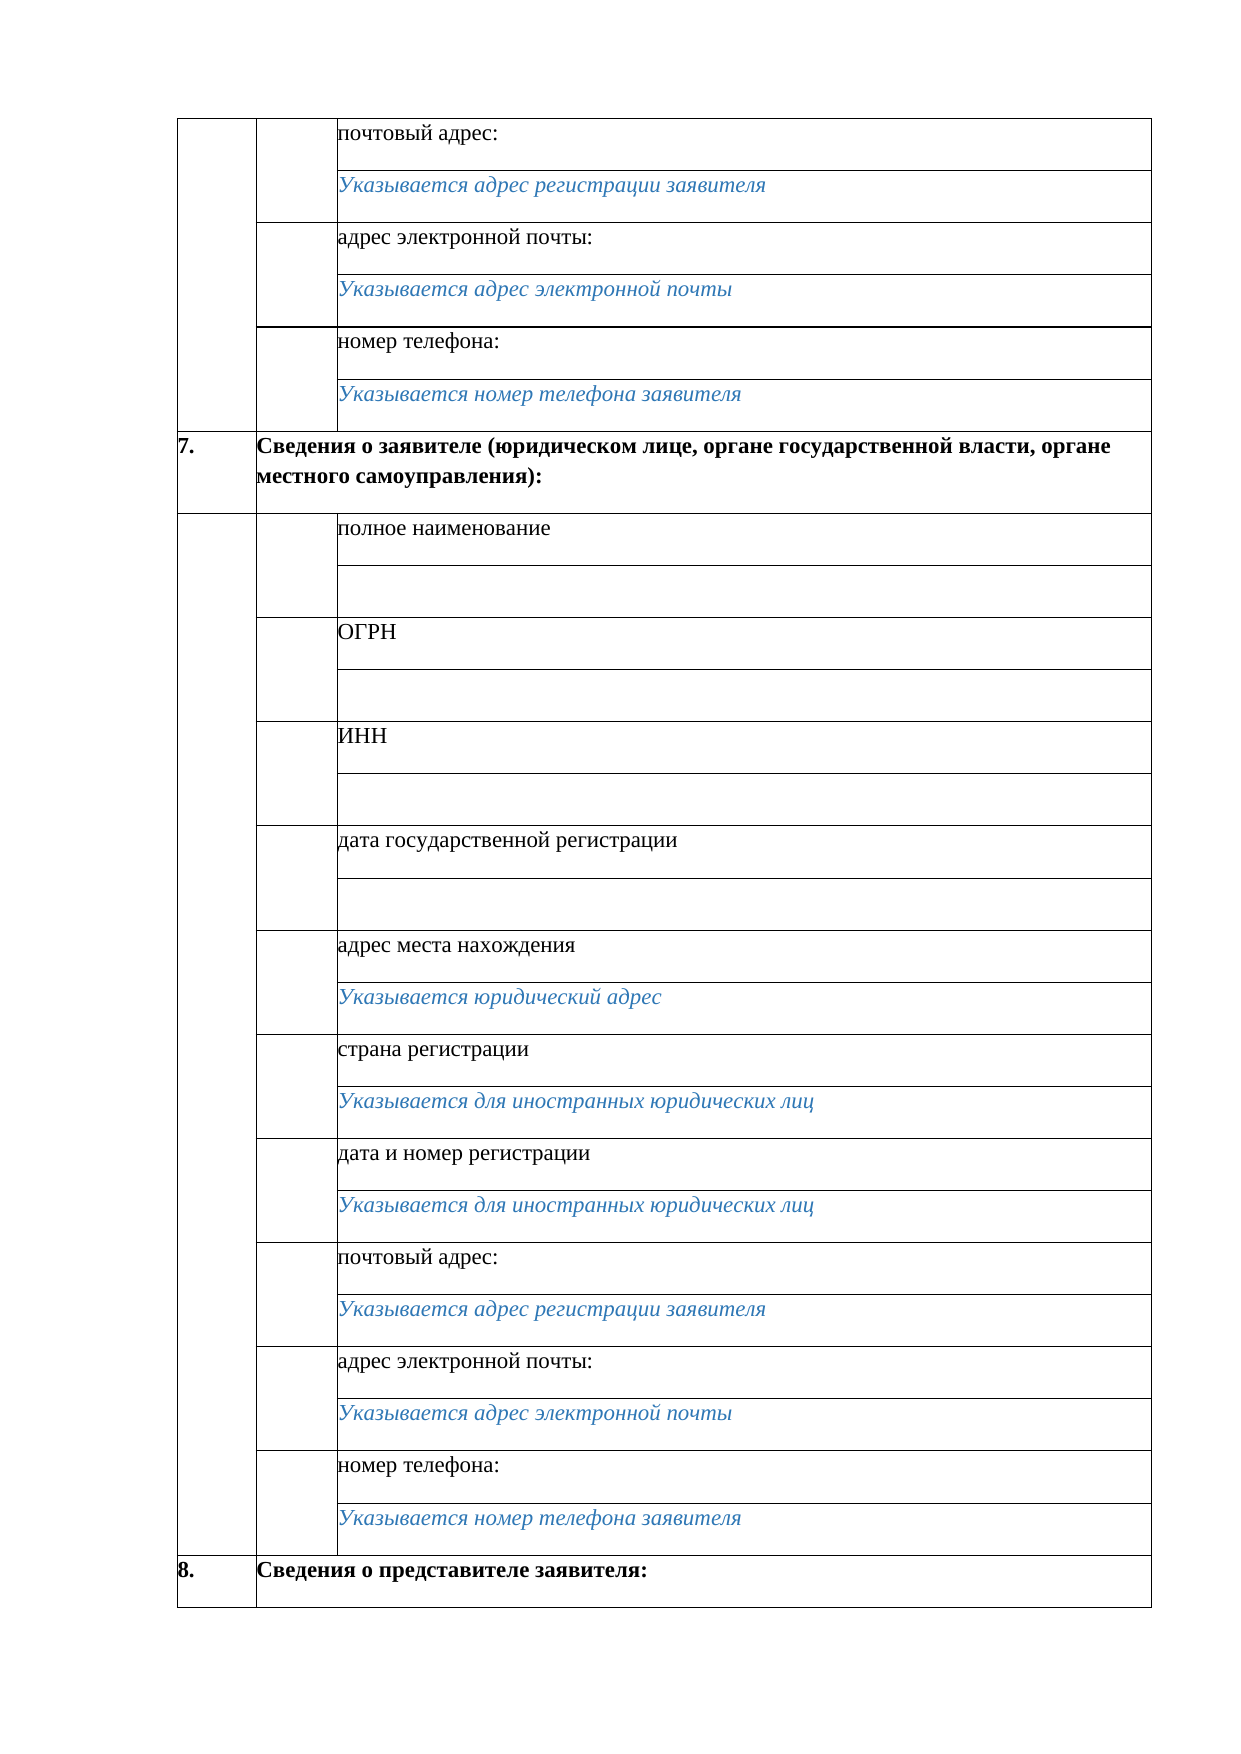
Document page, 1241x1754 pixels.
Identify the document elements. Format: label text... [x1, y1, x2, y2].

table_cell [257, 223, 337, 326]
table_cell [257, 1451, 337, 1554]
table_cell Указывается адрес электронной почты [338, 1399, 1151, 1450]
table_cell номер телефона: [338, 328, 1151, 378]
table_cell Указывается адрес регистрации заявителя [338, 171, 1151, 222]
table_cell дата государственной регистрации [338, 826, 1151, 877]
table_cell [257, 1139, 337, 1242]
table_cell полное наименование [338, 514, 1151, 565]
table_cell [338, 879, 1151, 929]
table_cell ИНН [338, 722, 1151, 773]
table_cell [257, 1347, 337, 1450]
table_cell [257, 618, 337, 721]
table_cell [338, 774, 1151, 825]
table_cell Сведения о представителе заявителя: [257, 1556, 1151, 1607]
table_cell дата и номер регистрации [338, 1139, 1151, 1190]
table_cell [257, 514, 337, 617]
table_cell Указывается номер телефона заявителя [338, 380, 1151, 431]
table_cell Указывается номер телефона заявителя [338, 1504, 1151, 1554]
table_cell Указывается юридический адрес [338, 983, 1151, 1034]
table_cell адрес электронной почты: [338, 223, 1151, 274]
table_cell почтовый адрес: [338, 1243, 1151, 1294]
table_cell [257, 328, 337, 431]
table_cell адрес электронной почты: [338, 1347, 1151, 1398]
table_cell почтовый адрес: [338, 119, 1151, 170]
table_cell [338, 670, 1151, 721]
table_cell [257, 722, 337, 825]
table_cell Указывается для иностранных юридических лиц [338, 1087, 1151, 1138]
table_cell [338, 566, 1151, 617]
table_cell Сведения о заявителе (юридическом лице, органе государственной власти, органе местного самоуправления): [257, 432, 1151, 513]
table_cell [257, 826, 337, 929]
table_cell 8. [178, 1556, 256, 1607]
table_cell Указывается адрес регистрации заявителя [338, 1295, 1151, 1346]
table_cell 7. [178, 432, 256, 513]
table_cell [257, 1035, 337, 1138]
table_cell страна регистрации [338, 1035, 1151, 1086]
table_cell [257, 1243, 337, 1346]
table_cell номер телефона: [338, 1451, 1151, 1502]
table_cell Указывается для иностранных юридических лиц [338, 1191, 1151, 1242]
table_cell адрес места нахождения [338, 931, 1151, 982]
table_cell Указывается адрес электронной почты [338, 275, 1151, 326]
table_cell [257, 931, 337, 1034]
table_cell ОГРН [338, 618, 1151, 669]
table_cell [257, 119, 337, 222]
table_cell [178, 514, 256, 1554]
